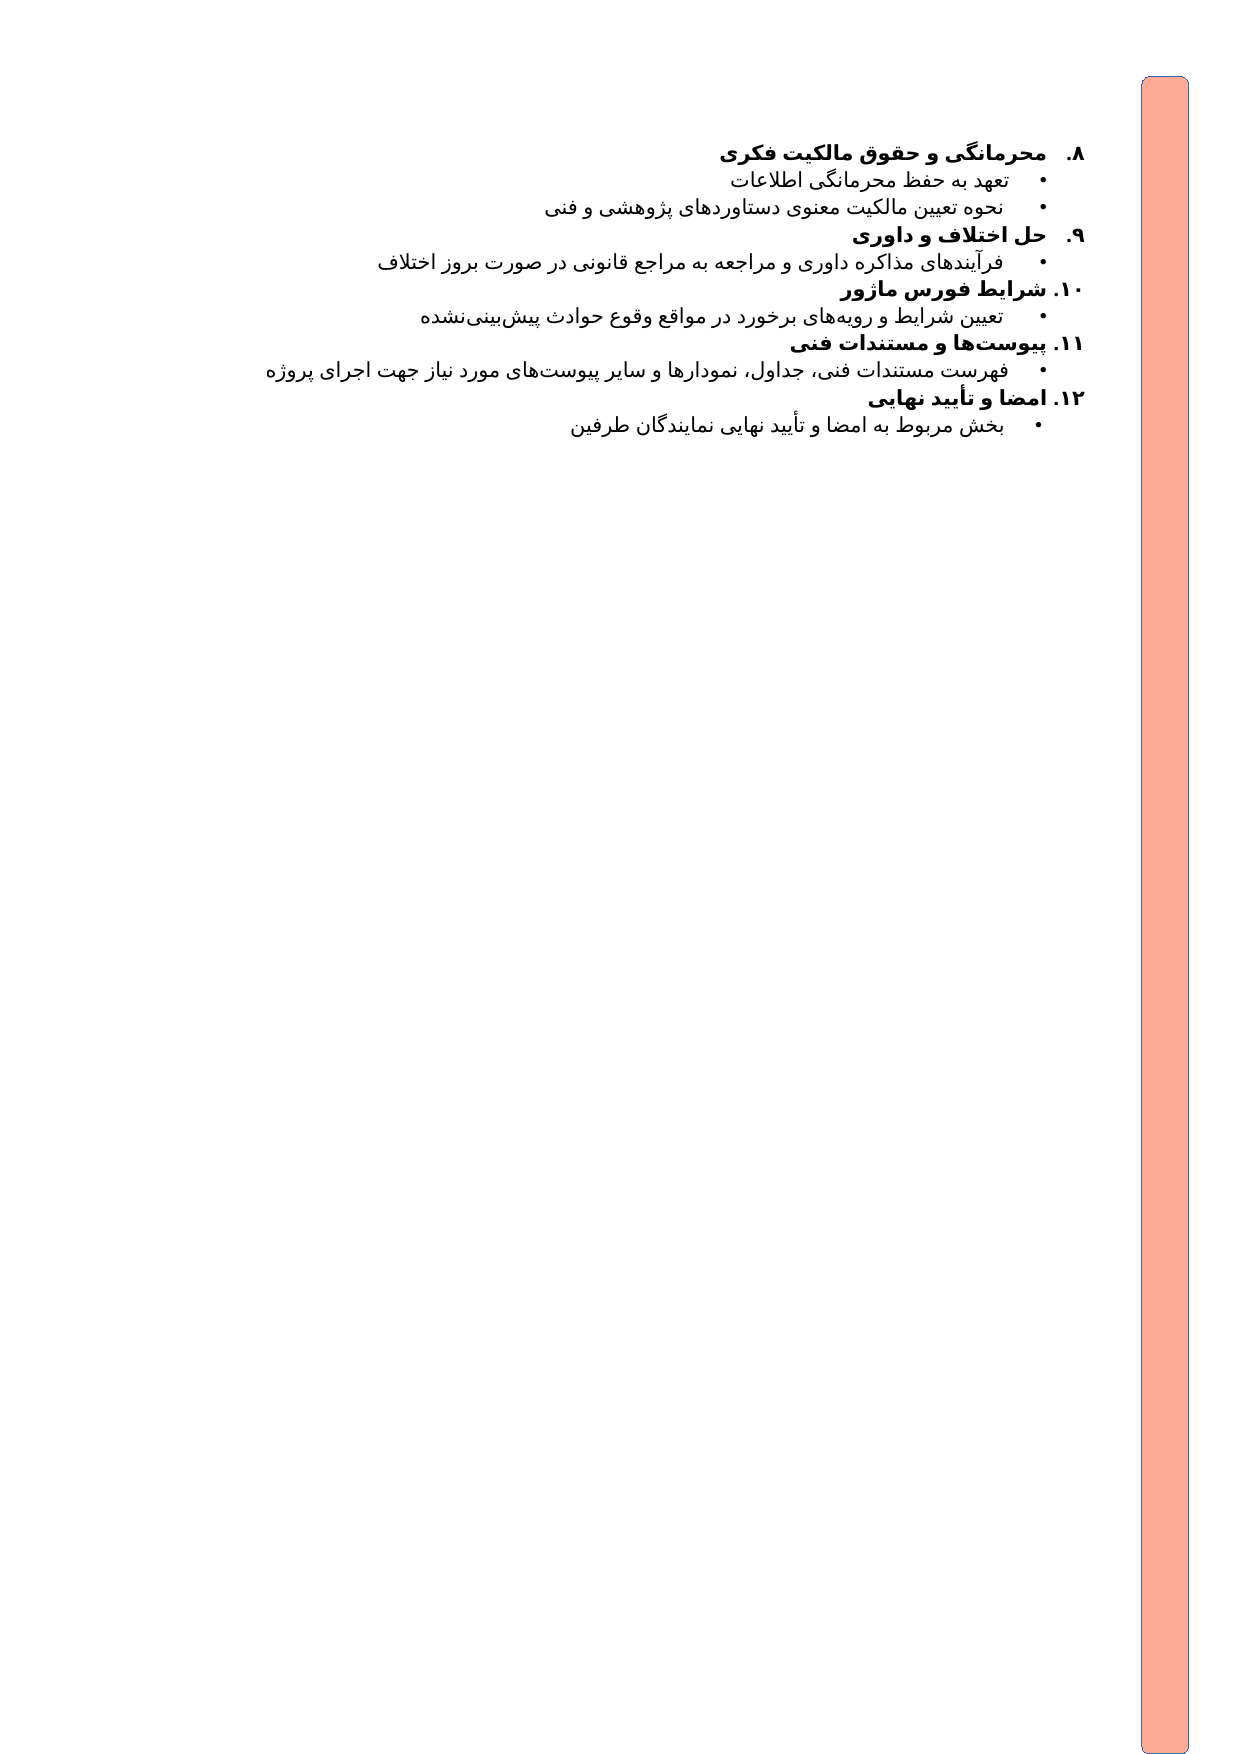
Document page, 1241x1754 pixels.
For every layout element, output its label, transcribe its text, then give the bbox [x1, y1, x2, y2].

list امضا و تأیید نهایی [118, 386, 1084, 414]
list ‏ تعیین شرایط و رویه‌های برخورد در مواقع وقوع حوادث پیش‌بینی‌نشده [118, 305, 1047, 332]
list پیوست‌ها و مستندات فنی [118, 332, 1084, 359]
list حل اختلاف و داوری [118, 223, 1084, 251]
list محرمانگی و حقوق مالکیت فکری [118, 142, 1084, 169]
list ‏ نحوه تعیین مالکیت معنوی دستاوردهای پژوهشی و فنی [118, 196, 1047, 223]
list بخش مربوط به امضا و تأیید نهایی نمایندگان طرفین [118, 414, 1043, 441]
list فرآیندهای مذاکره داوری و مراجعه به مراجع قانونی در صورت بروز اختلاف [118, 251, 1047, 278]
list فهرست مستندات فنی، جداول، نمودارها و سایر پیوست‌های مورد نیاز جهت اجرای پروژه [118, 359, 1047, 386]
list تعهد به حفظ محرمانگی اطلاعات [118, 169, 1047, 196]
list ‏شرایط فورس ماژور [118, 278, 1084, 305]
